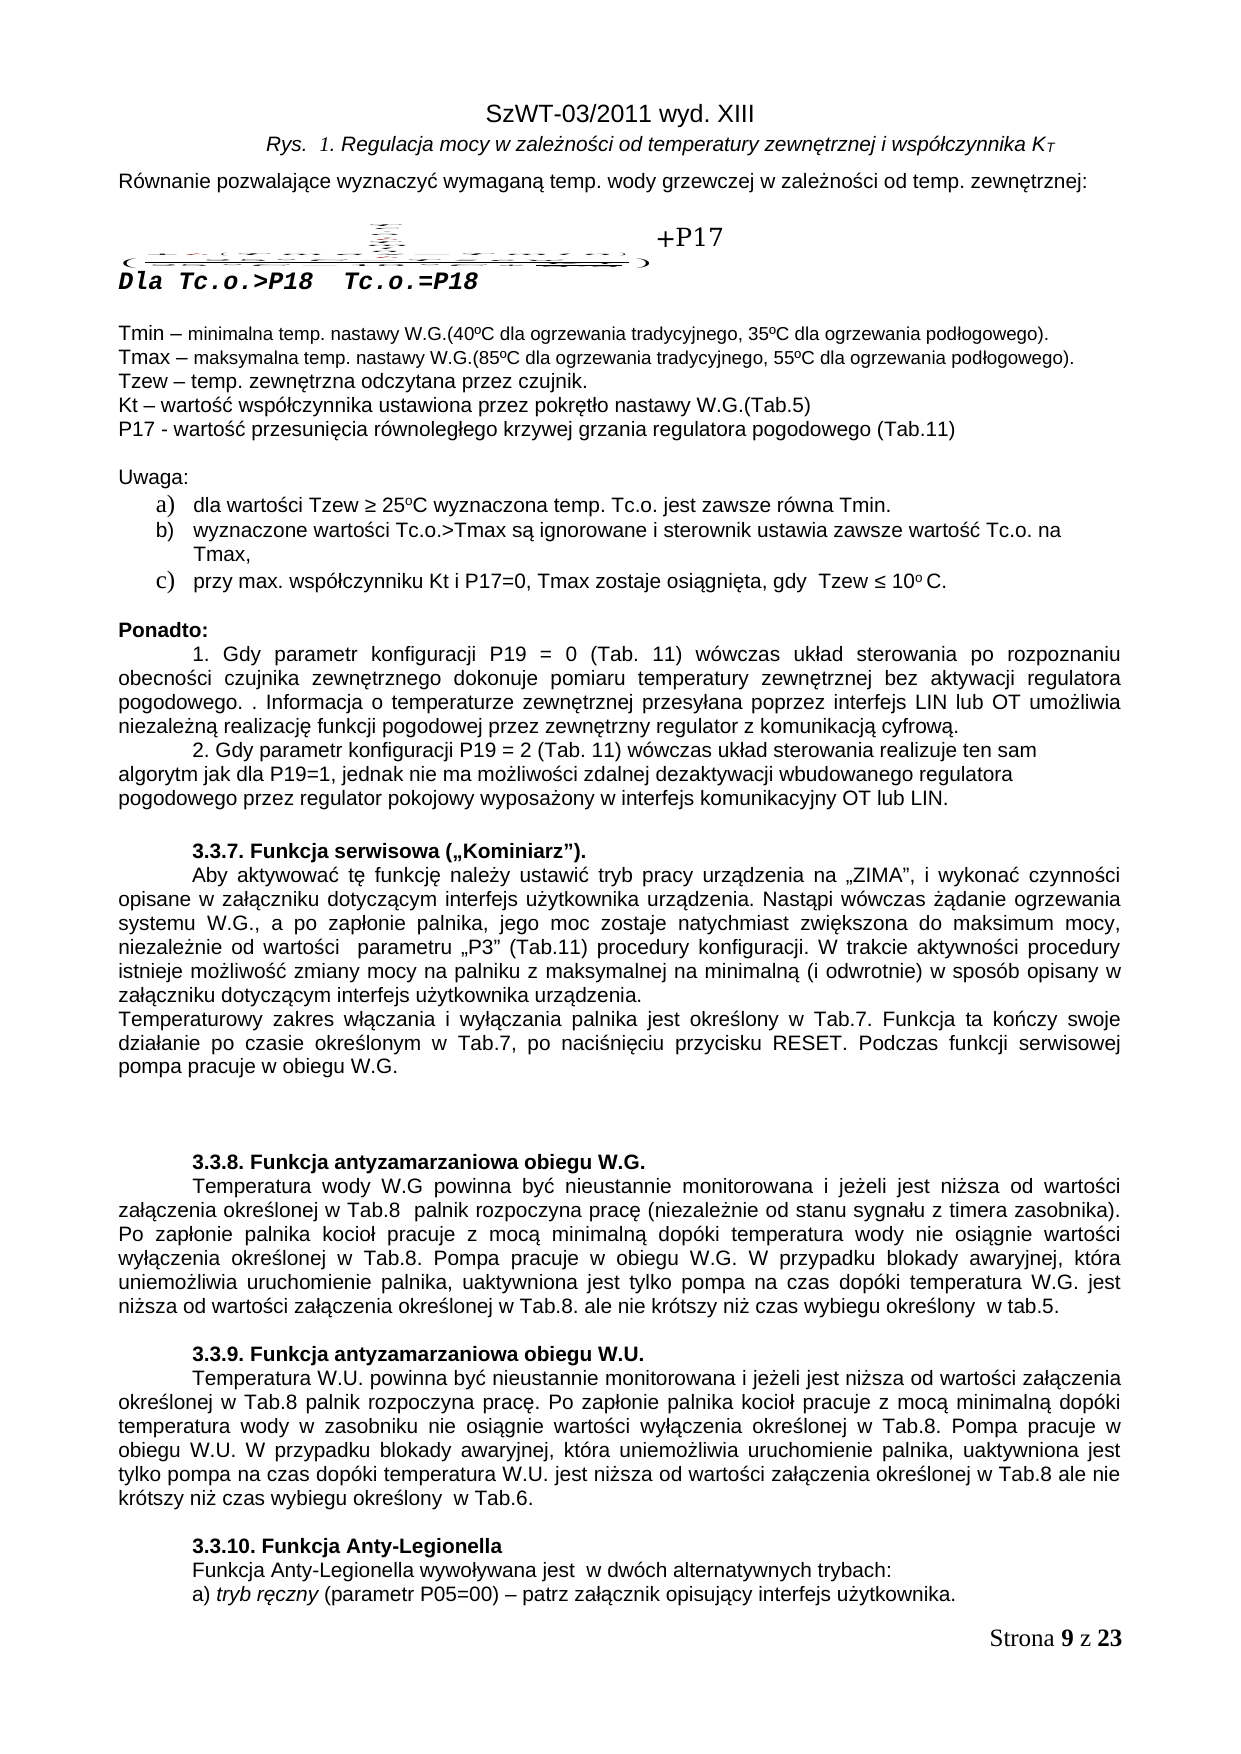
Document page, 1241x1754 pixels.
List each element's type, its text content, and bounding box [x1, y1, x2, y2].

text Tzew – temp. zewnętrzna odczytana przez czujnik. [118, 369, 1122, 393]
text Tmax – maksymalna temp. nastawy W.G.(85ºC dla ogrzewania tradycyjnego, 55ºC dla ogrzewania podłogowego). [118, 345, 1122, 369]
list przy max. współczynniku Kt i P17=0, Tmax zostaje osiągnięta, gdy Tzew ≤ 10o C. [156, 566, 1122, 594]
text Funkcja Anty-Legionella wywoływana jest w dwóch alternatywnych trybach: [118, 1557, 1122, 1581]
text Uwaga: [118, 465, 1122, 489]
text Ponadto: [118, 618, 1122, 642]
subtitle 3.3.7. Funkcja serwisowa („Kominiarz”). [192, 839, 1122, 863]
text Temperaturowy zakres włączania i wyłączania palnika jest określony w Tab.7. Funkcja ta kończy swoje działanie po czasie określonym w Tab.7, po naciśnięciu przycisku RESET. Podczas funkcji serwisowej pompa pracuje w obiegu W.G. [118, 1006, 1122, 1078]
text Równanie pozwalające wyznaczyć wymaganą temp. wody grzewczej w zależności od temp. zewnętrznej: [118, 169, 1122, 193]
subtitle 3.3.8. Funkcja antyzamarzaniowa obiegu W.G. [192, 1150, 1122, 1174]
text Aby aktywować tę funkcję należy ustawić tryb pracy urządzenia na „ZIMA”, i wykonać czynności opisane w załączniku dotyczącym interfejs użytkownika urządzenia. Nastąpi wówczas żądanie ogrzewania systemu W.G., a po zapłonie palnika, jego moc zostaje natychmiast zwiększona do maksimum mocy, niezależnie od wartości parametru „P3” (Tab.11) procedury konfiguracji. W trakcie aktywności procedury istnieje możliwość zmiany mocy na palniku z maksymalnej na minimalną (i odwrotnie) w sposób opisany w załączniku dotyczącym interfejs użytkownika urządzenia. [118, 863, 1122, 1006]
list dla wartości Tzew ≥ 25oC wyznaczona temp. Tc.o. jest zawsze równa Tmin. [156, 489, 1122, 518]
subtitle 3.3.9. Funkcja antyzamarzaniowa obiegu W.U. [192, 1342, 1122, 1366]
text a) tryb ręczny (parametr P05=00) – patrz załącznik opisujący interfejs użytkownika. [118, 1581, 1122, 1605]
text Temperatura wody W.G powinna być nieustannie monitorowana i jeżeli jest niższa od wartości załączenia określonej w Tab.8 palnik rozpoczyna pracę (niezależnie od stanu sygnału z timera zasobnika). Po zapłonie palnika kocioł pracuje z mocą minimalną dopóki temperatura wody nie osiągnie wartości wyłączenia określonej w Tab.8. Pompa pracuje w obiegu W.G. W przypadku blokady awaryjnej, która uniemożliwia uruchomienie palnika, uaktywniona jest tylko pompa na czas dopóki temperatura W.G. jest niższa od wartości załączenia określonej w Tab.8. ale nie krótszy niż czas wybiegu określony w tab.5. [118, 1174, 1122, 1342]
subtitle 3.3.10. Funkcja Anty-Legionella [192, 1533, 1122, 1557]
text Tmin – minimalna temp. nastawy W.G.(40ºC dla ogrzewania tradycyjnego, 35ºC dla ogrzewania podłogowego). [118, 321, 1122, 345]
text +P17 [118, 193, 1122, 269]
text 2. Gdy parametr konfiguracji P19 = 2 (Tab. 11) wówczas układ sterowania realizuje ten sam algorytm jak dla P19=1, jednak nie ma możliwości zdalnej dezaktywacji wbudowanego regulatora pogodowego przez regulator pokojowy wyposażony w interfejs komunikacyjny OT lub LIN. [118, 738, 1122, 810]
text 1. Gdy parametr konfiguracji P19 = 0 (Tab. 11) wówczas układ sterowania po rozpoznaniu obecności czujnika zewnętrznego dokonuje pomiaru temperatury zewnętrznej bez aktywacji regulatora pogodowego. . Informacja o temperaturze zewnętrznej przesyłana poprzez interfejs LIN lub OT umożliwia niezależną realizację funkcji pogodowej przez zewnętrzny regulator z komunikacją cyfrową. [118, 642, 1122, 738]
text Temperatura W.U. powinna być nieustannie monitorowana i jeżeli jest niższa od wartości załączenia określonej w Tab.8 palnik rozpoczyna pracę. Po zapłonie palnika kocioł pracuje z mocą minimalną dopóki temperatura wody w zasobniku nie osiągnie wartości wyłączenia określonej w Tab.8. Pompa pracuje w obiegu W.U. W przypadku blokady awaryjnej, która uniemożliwia uruchomienie palnika, uaktywniona jest tylko pompa na czas dopóki temperatura W.U. jest niższa od wartości załączenia określonej w Tab.8 ale nie krótszy niż czas wybiegu określony w Tab.6. [118, 1366, 1122, 1509]
text Rys. 1. Regulacja mocy w zależności od temperatury zewnętrznej i współczynnika KT [118, 127, 1122, 156]
text Kt – wartość współczynnika ustawiona przez pokrętło nastawy W.G.(Tab.5) [118, 393, 1122, 417]
list wyznaczone wartości Tc.o.>Tmax są ignorowane i sterownik ustawia zawsze wartość Tc.o. na Tmax, [156, 518, 1122, 566]
text P17 - wartość przesunięcia równoległego krzywej grzania regulatora pogodowego (Tab.11) [118, 417, 1122, 441]
text Dla Tc.o.>P18 Tc.o.=P18 [118, 269, 1122, 297]
